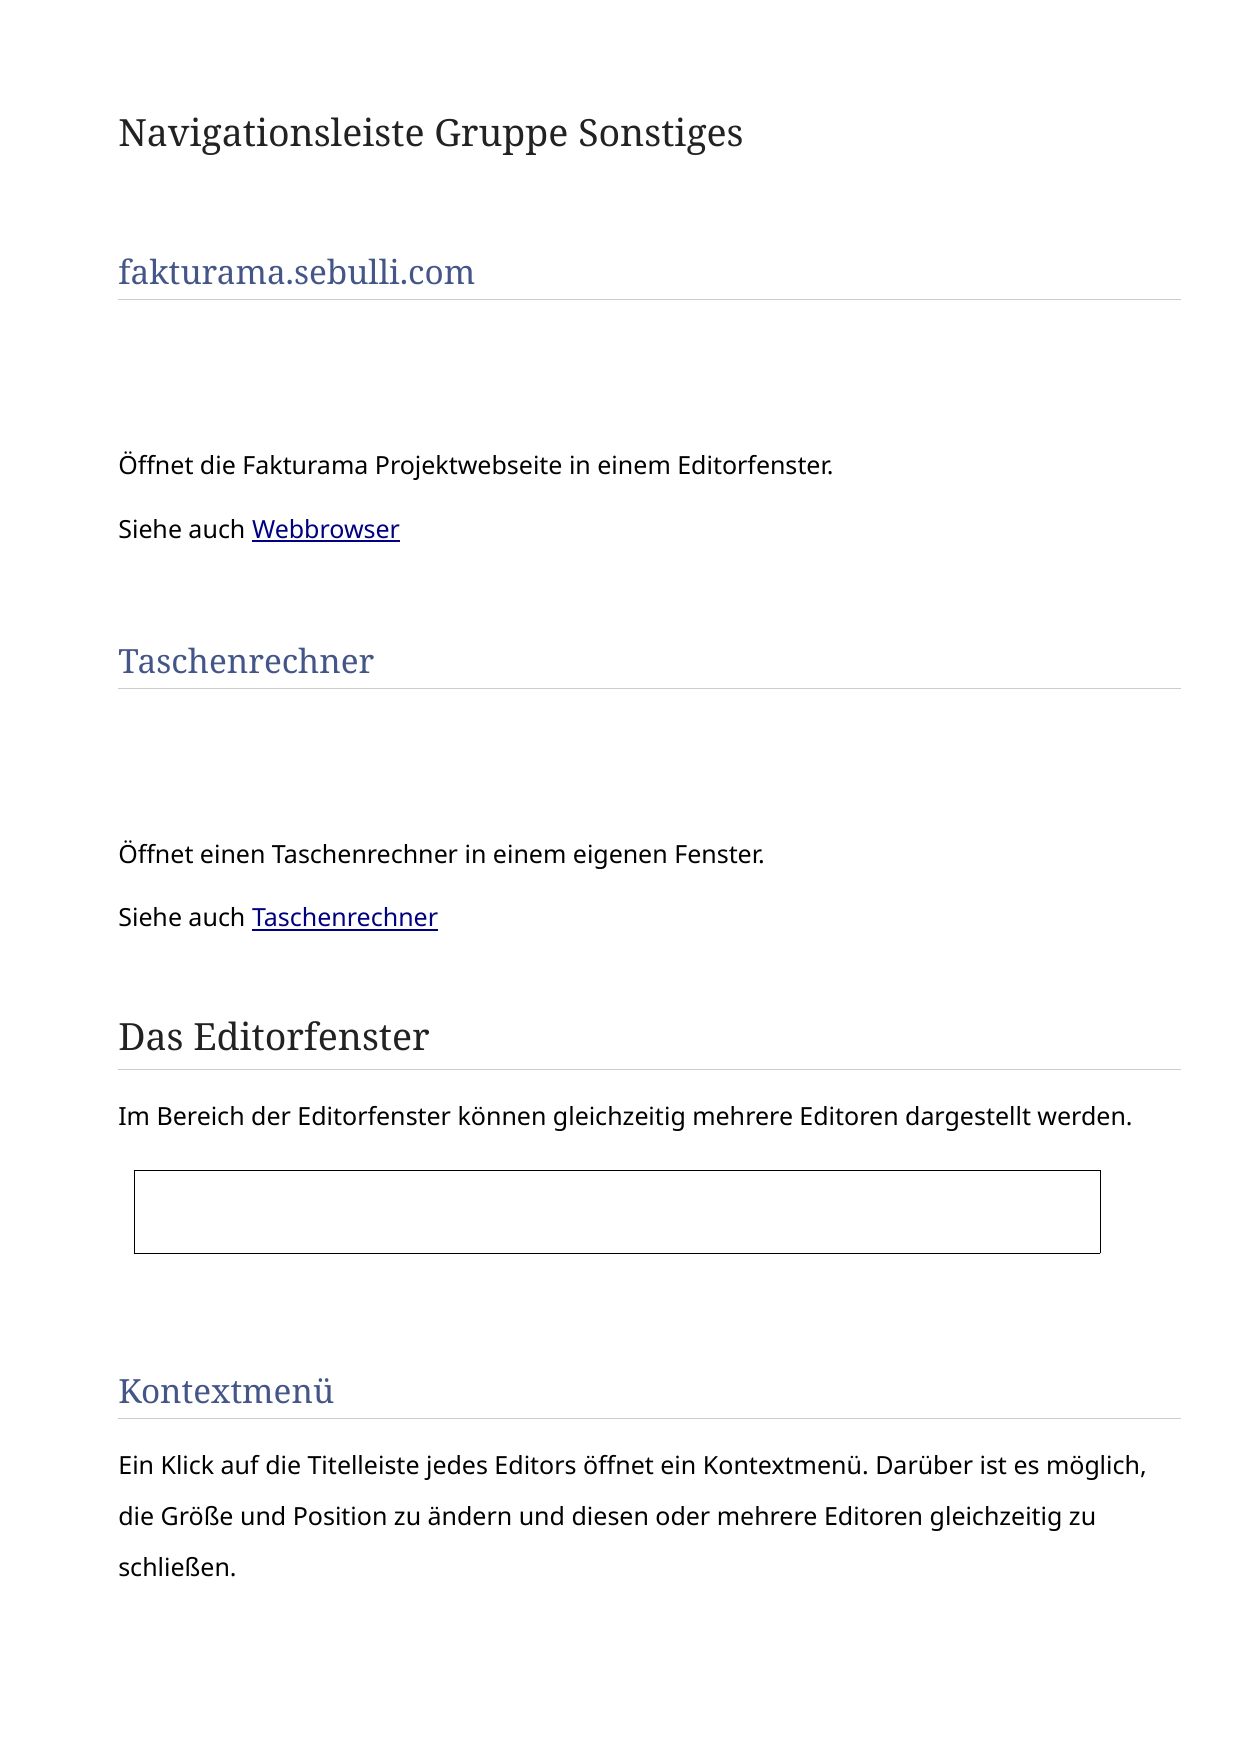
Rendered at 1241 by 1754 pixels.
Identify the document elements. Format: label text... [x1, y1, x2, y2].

subtitle Kontextmenü [118, 1368, 1181, 1418]
text Öffnet die Fakturama Projektwebseite in einem Editorfenster. [118, 448, 1181, 482]
text Siehe auch Taschenrechner [118, 900, 1181, 934]
subtitle Das Editorfenster [118, 1010, 1181, 1069]
subtitle Navigationsleiste Gruppe Sonstiges [118, 106, 1181, 157]
text Ein Klick auf die Titelleiste jedes Editors öffnet ein Kontextmenü. Darüber ist es möglich, die Größe und Position zu ändern und diesen oder mehrere Editoren gleichzeitig zu schließen. [118, 1448, 1181, 1584]
text Im Bereich der Editorfenster können gleichzeitig mehrere Editoren dargestellt werden. [118, 1099, 1181, 1133]
text Öffnet einen Taschenrechner in einem eigenen Fenster. [118, 836, 1181, 871]
subtitle Taschenrechner [118, 637, 1181, 688]
text Siehe auch Webbrowser [118, 511, 1181, 546]
subtitle fakturama.sebulli.com [118, 249, 1181, 299]
